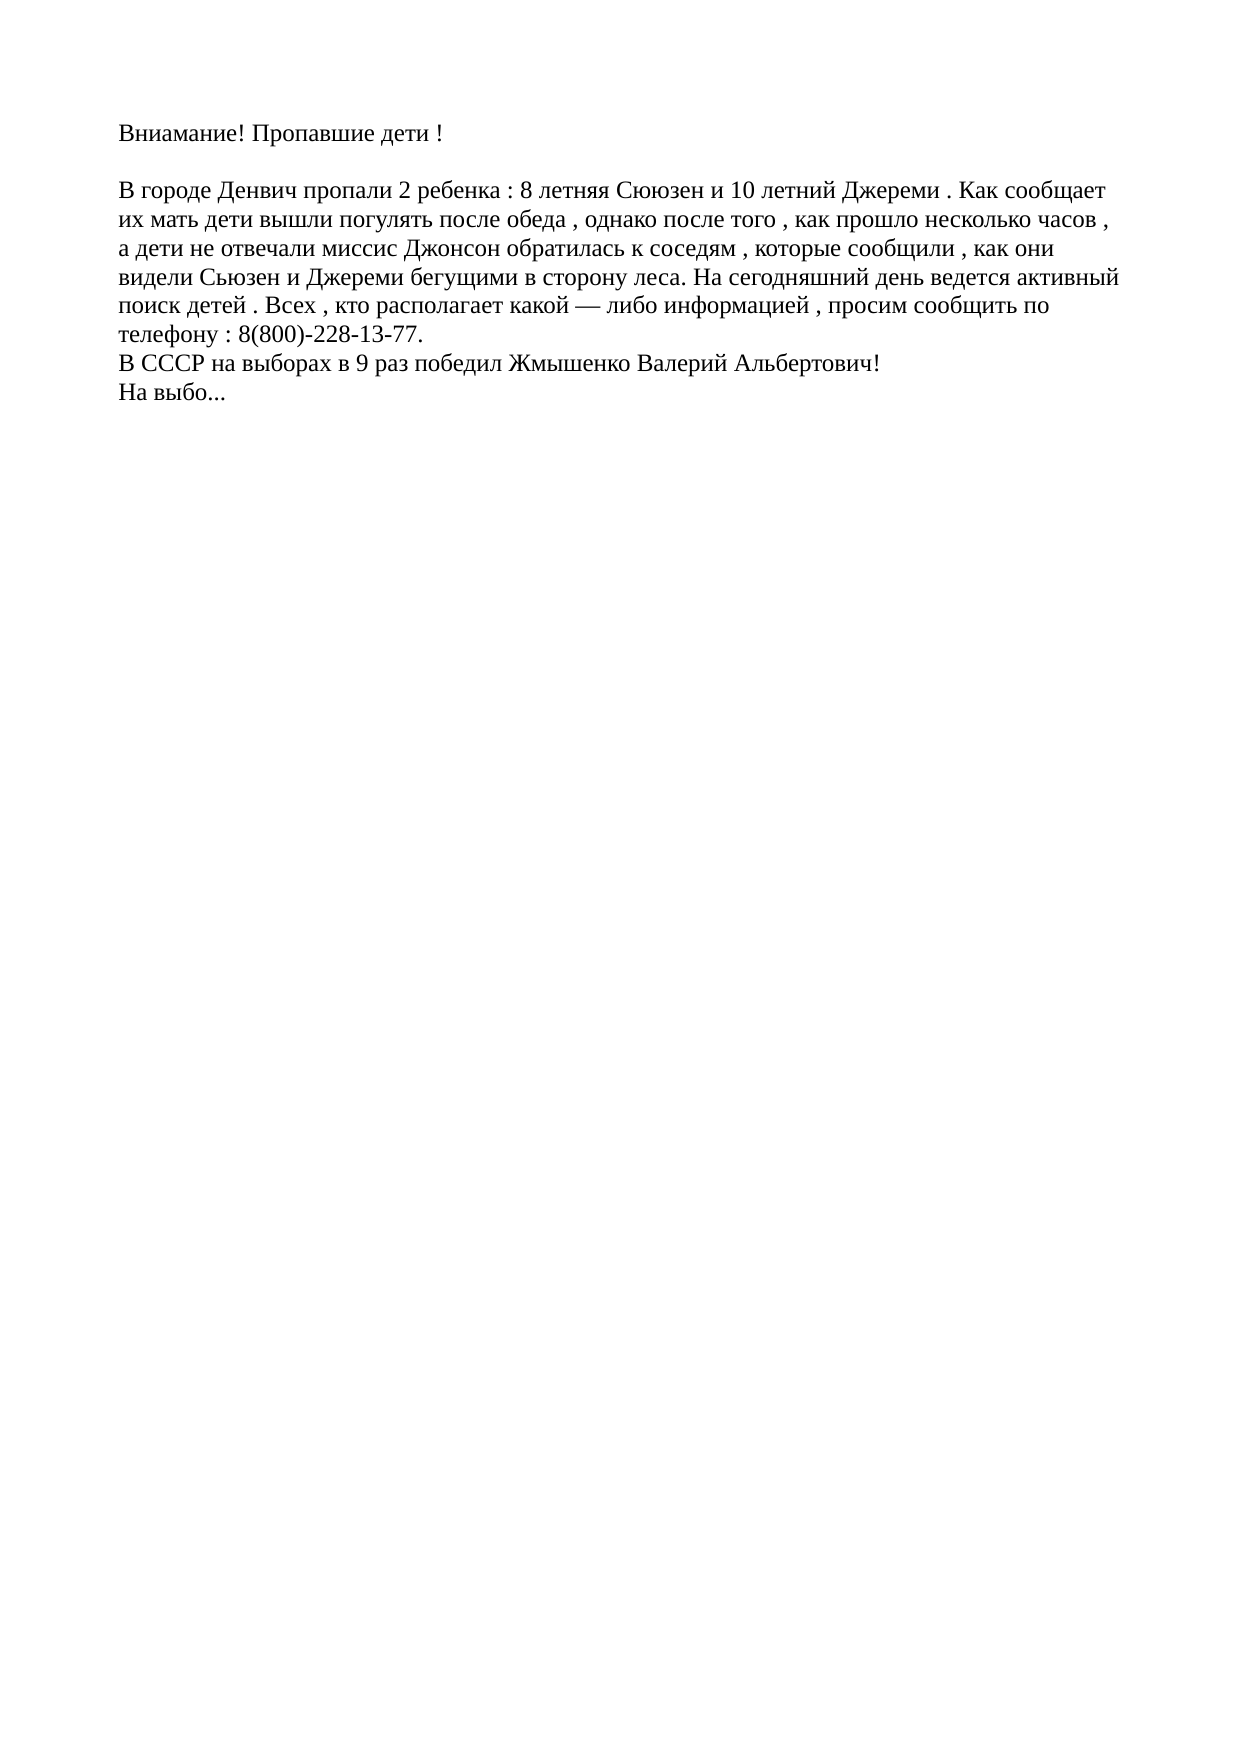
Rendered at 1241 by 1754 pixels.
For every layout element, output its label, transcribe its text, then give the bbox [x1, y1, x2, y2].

text Вниамание! Пропавшие дети ! В городе Денвич пропали 2 ребенка : 8 летняя Сююзен и 10 летний Джереми . Как сообщает их мать дети вышли погулять после обеда , однако после того , как прошло несколько часов , а дети не отвечали миссис Джонсон обратилась к соседям , которые сообщили , как они видели Сьюзен и Джереми бегущими в сторону леса. На сегодняшний день ведется активный поиск детей . Всех , кто располагает какой — либо информацией , просим сообщить по телефону : 8(800)-228-13-77. [118, 118, 1122, 348]
text На выбо... [118, 377, 1122, 406]
text В СССР на выборах в 9 раз победил Жмышенко Валерий Альбертович! [118, 348, 1122, 377]
